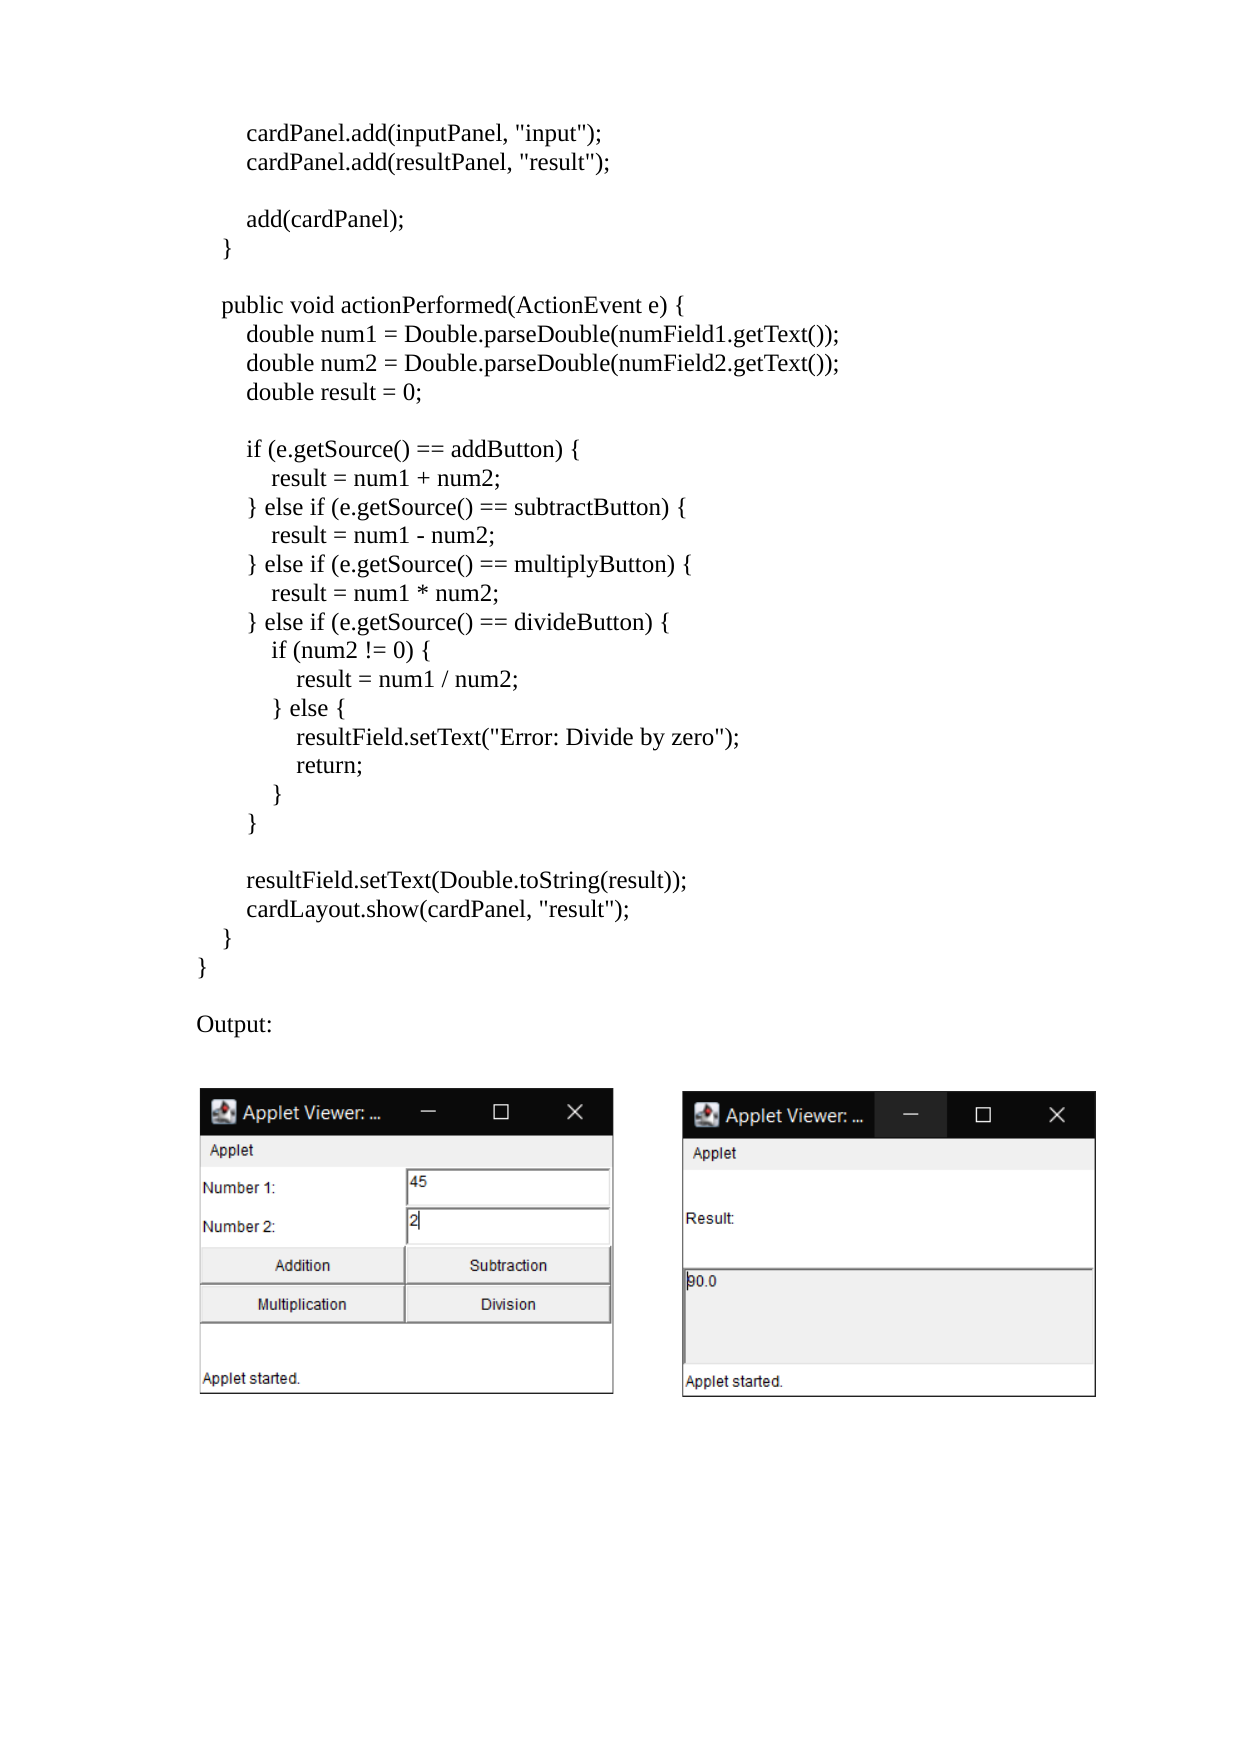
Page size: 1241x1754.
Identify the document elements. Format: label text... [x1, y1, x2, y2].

text } else if (e.getSource() == multiplyButton) { [196, 549, 1122, 578]
text } [196, 952, 1122, 981]
picture [199, 1088, 614, 1394]
text cardPanel.add(inputPanel, "input"); [196, 118, 1122, 147]
text result = num1 * num2; [196, 578, 1122, 607]
text resultField.setText(Double.toString(result)); [196, 866, 1122, 894]
text return; [196, 751, 1122, 779]
text cardPanel.add(resultPanel, "result"); [196, 147, 1122, 176]
text } [196, 779, 1122, 808]
picture [682, 1091, 1096, 1397]
text double num2 = Double.parseDouble(numField2.getText()); [196, 348, 1122, 377]
text } else if (e.getSource() == divideButton) { [196, 607, 1122, 636]
text if (e.getSource() == addButton) { [196, 434, 1122, 463]
text } else { [196, 693, 1122, 722]
text cardLayout.show(cardPanel, "result"); [196, 894, 1122, 923]
text double num1 = Double.parseDouble(numField1.getText()); [196, 319, 1122, 348]
text } [196, 233, 1122, 262]
text Output: [196, 1009, 1122, 1038]
text } [196, 808, 1122, 837]
text result = num1 - num2; [196, 521, 1122, 549]
text } else if (e.getSource() == subtractButton) { [196, 492, 1122, 521]
text if (num2 != 0) { [196, 636, 1122, 664]
text } [196, 923, 1122, 952]
text result = num1 + num2; [196, 463, 1122, 492]
text resultField.setText("Error: Divide by zero"); [196, 722, 1122, 751]
text add(cardPanel); [196, 204, 1122, 233]
text double result = 0; [196, 377, 1122, 406]
text result = num1 / num2; [196, 664, 1122, 693]
text public void actionPerformed(ActionEvent e) { [196, 291, 1122, 319]
